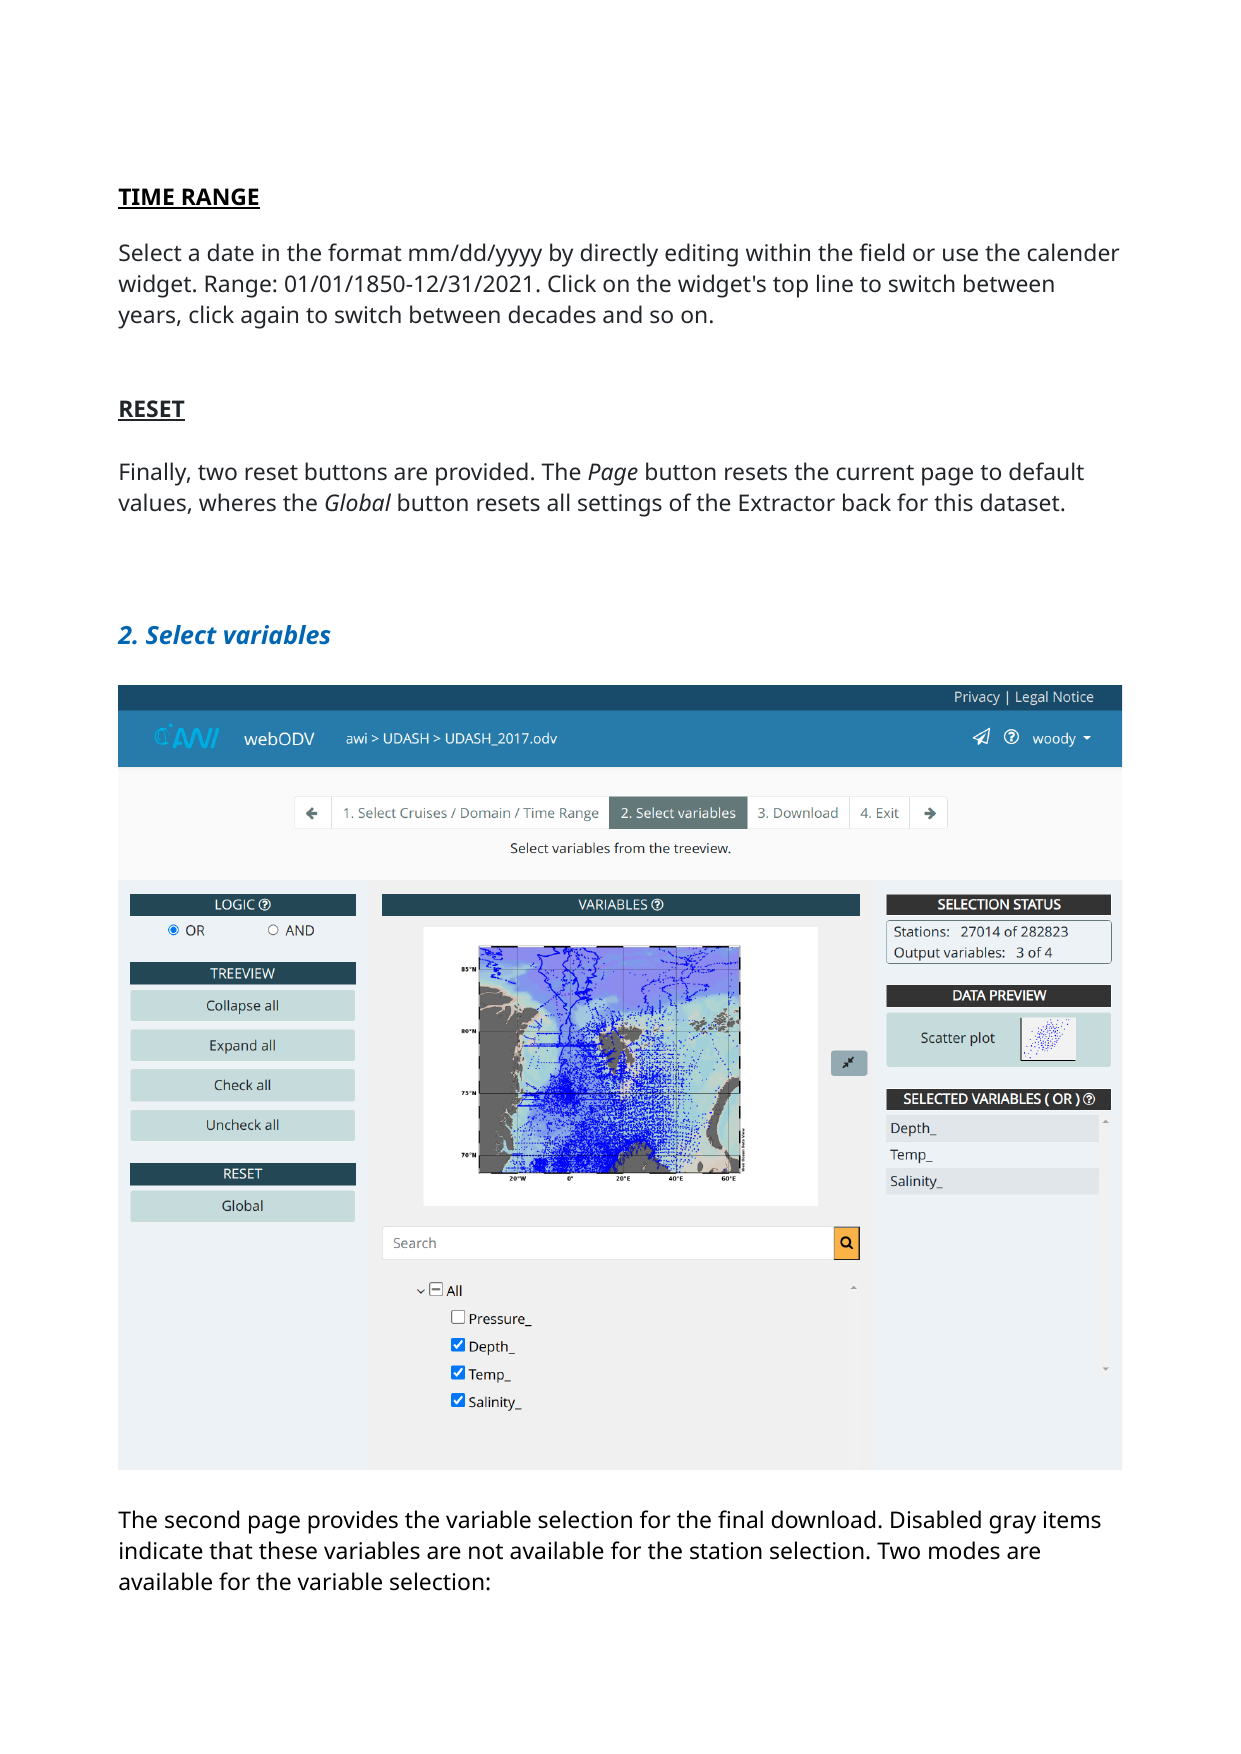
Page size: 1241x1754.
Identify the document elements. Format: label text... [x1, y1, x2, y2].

text RESET [118, 393, 1122, 424]
text Select a date in the format mm/dd/yyyy by directly editing within the field or use the calender widget. Range: 01/01/1850-12/31/2021. Click on the widget's top line to switch between years, click again to switch between decades and so on. [118, 237, 1122, 330]
text Finally, two reset buttons are provided. The Page button resets the current page to default values, wheres the Global button resets all settings of the Extractor back for this dataset. [118, 455, 1122, 518]
text 2. Select variables [118, 617, 1122, 651]
text The second page provides the variable selection for the final download. Disabled gray items indicate that these variables are not available for the station selection. Two modes are available for the variable selection: [118, 1504, 1122, 1597]
text TIME RANGE [118, 181, 1122, 212]
picture [118, 685, 1123, 1470]
